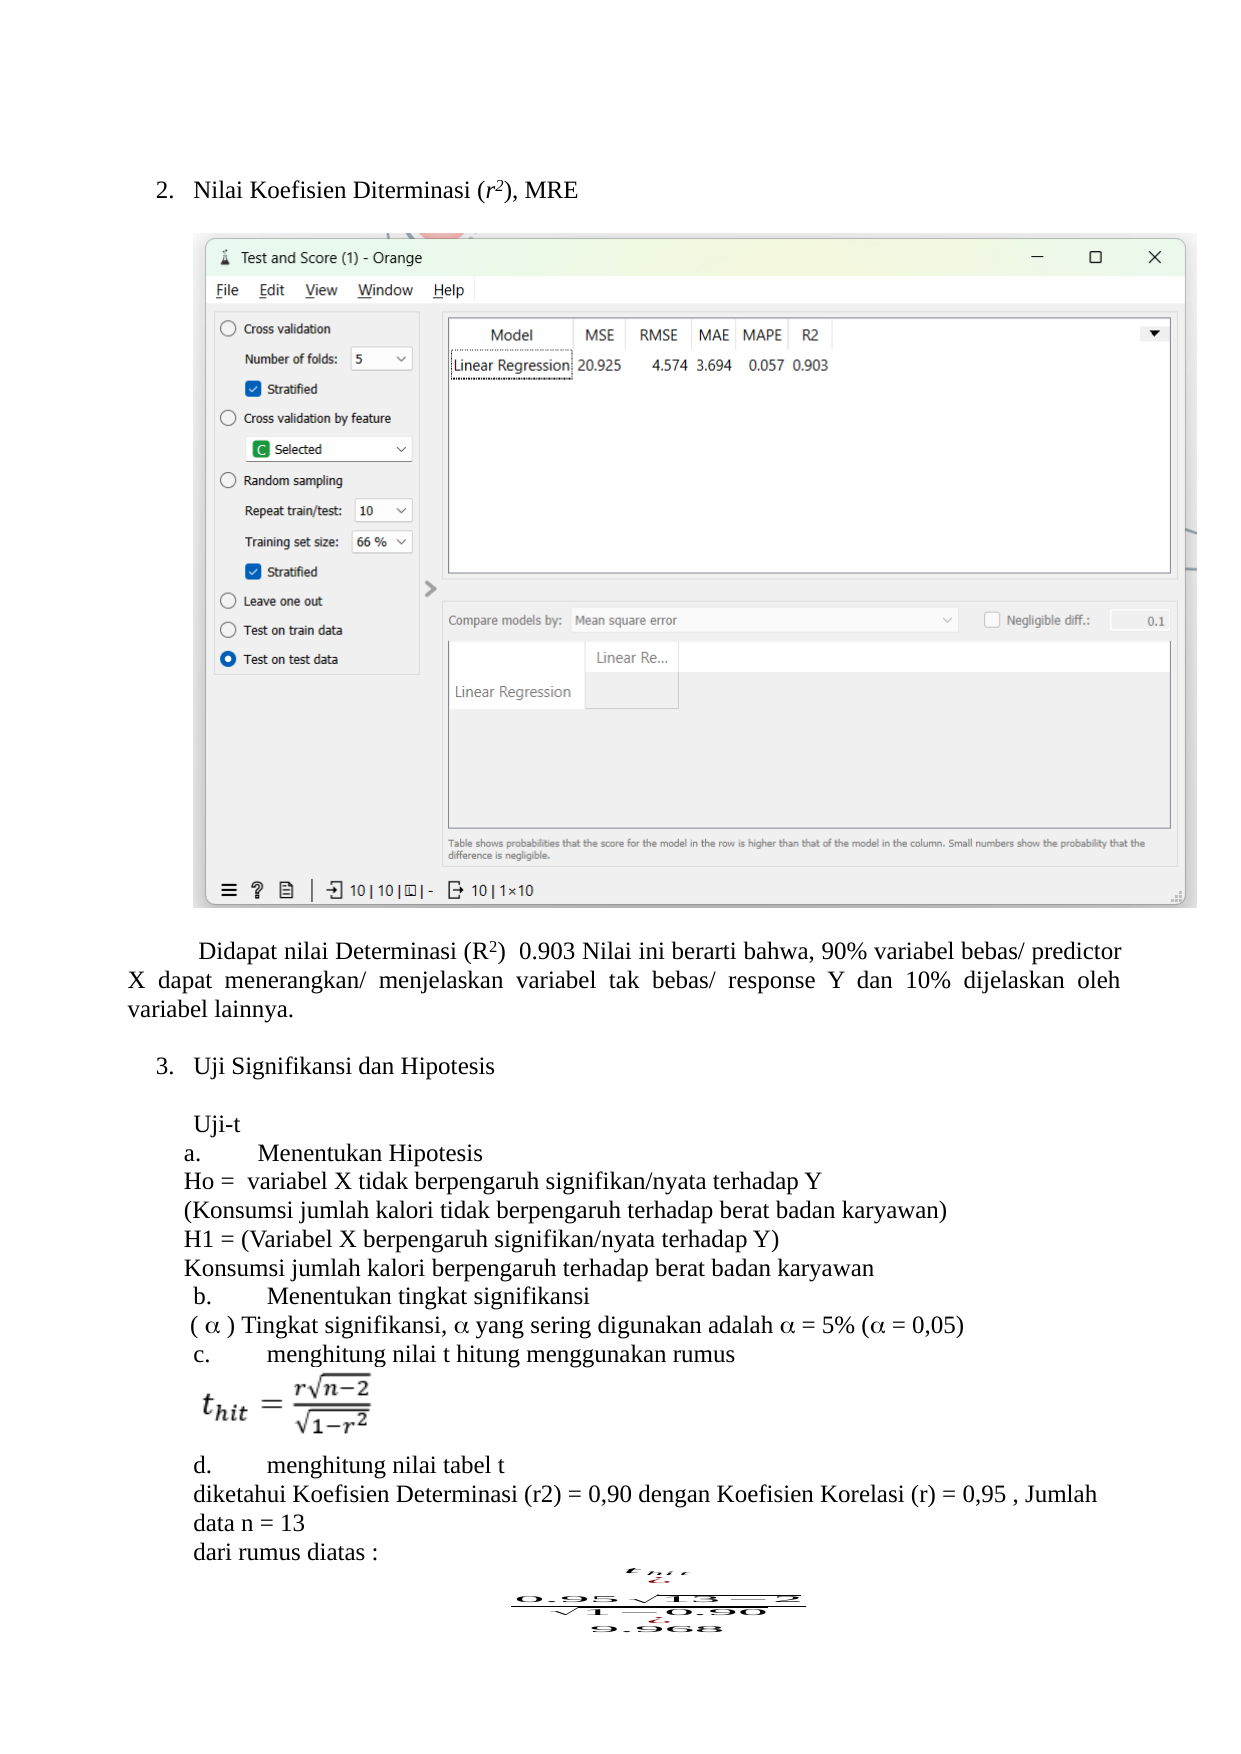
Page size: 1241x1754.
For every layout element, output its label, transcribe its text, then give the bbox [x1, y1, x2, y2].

text (  ) Tingkat signifikansi,  yang sering digunakan adalah  = 5% ( = 0,05) [184, 1310, 1122, 1339]
text H1 = (Variabel X berpengaruh signifikan/nyata terhadap Y) [184, 1224, 1122, 1253]
text Didapat nilai Determinasi (R2) 0.903 Nilai ini berarti bahwa, 90% variabel bebas/ predictor X dapat menerangkan/ menjelaskan variabel tak bebas/ response Y dan 10% dijelaskan oleh variabel lainnya. [127, 936, 1122, 1023]
text Ho = variabel X tidak berpengaruh signifikan/nyata terhadap Y [184, 1166, 1122, 1195]
list Uji-t [193, 1109, 1122, 1138]
text (Konsumsi jumlah kalori tidak berpengaruh terhadap berat badan karyawan) [184, 1195, 1122, 1224]
text Konsumsi jumlah kalori berpengaruh terhadap berat badan karyawan [184, 1253, 1122, 1281]
list Menentukan tingkat signifikansi [193, 1281, 1122, 1310]
list menghitung nilai t hitung menggunakan rumus [193, 1339, 1122, 1368]
text dari rumus diatas : [193, 1537, 1122, 1566]
list Menentukan Hipotesis [184, 1138, 1122, 1166]
list Nilai Koefisien Diterminasi (r2), MRE [156, 176, 1122, 204]
list Uji Signifikansi dan Hipotesis [156, 1051, 1122, 1080]
text diketahui Koefisien Determinasi (r2) = 0,90 dengan Koefisien Korelasi (r) = 0,95 , Jumlah data n = 13 [193, 1479, 1122, 1537]
list menghitung nilai tabel t [193, 1451, 1122, 1479]
